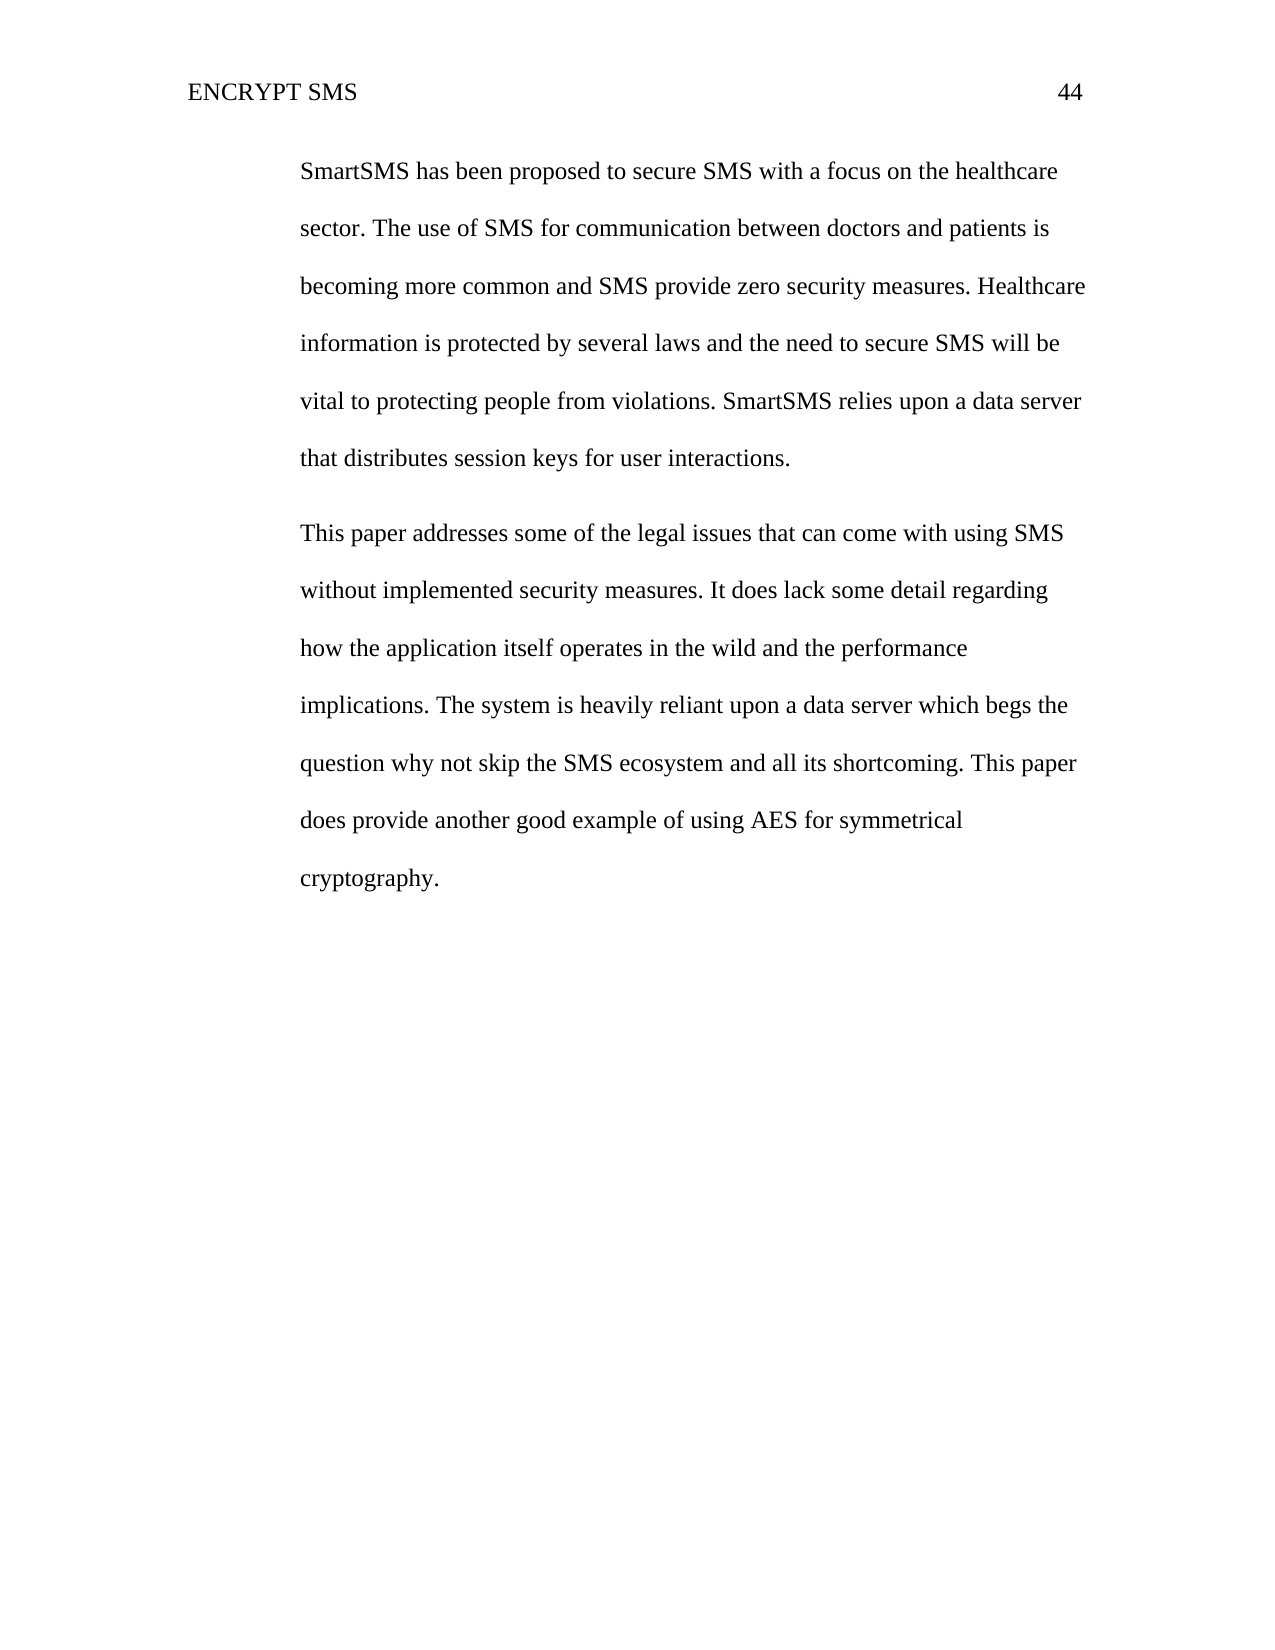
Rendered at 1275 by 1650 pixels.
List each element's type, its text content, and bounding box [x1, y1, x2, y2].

text SmartSMS has been proposed to secure SMS with a focus on the healthcare sector. The use of SMS for communication between doctors and patients is becoming more common and SMS provide zero security measures. Healthcare information is protected by several laws and the need to secure SMS will be vital to protecting people from violations. SmartSMS relies upon a data server that distributes session keys for user interactions. [300, 156, 1087, 472]
text This paper addresses some of the legal issues that can come with using SMS without implemented security measures. It does lack some detail regarding how the application itself operates in the wild and the performance implications. The system is heavily reliant upon a data server which begs the question why not skip the SMS ecosystem and all its shortcoming. This paper does provide another good example of using AES for symmetrical cryptography. [300, 518, 1087, 891]
